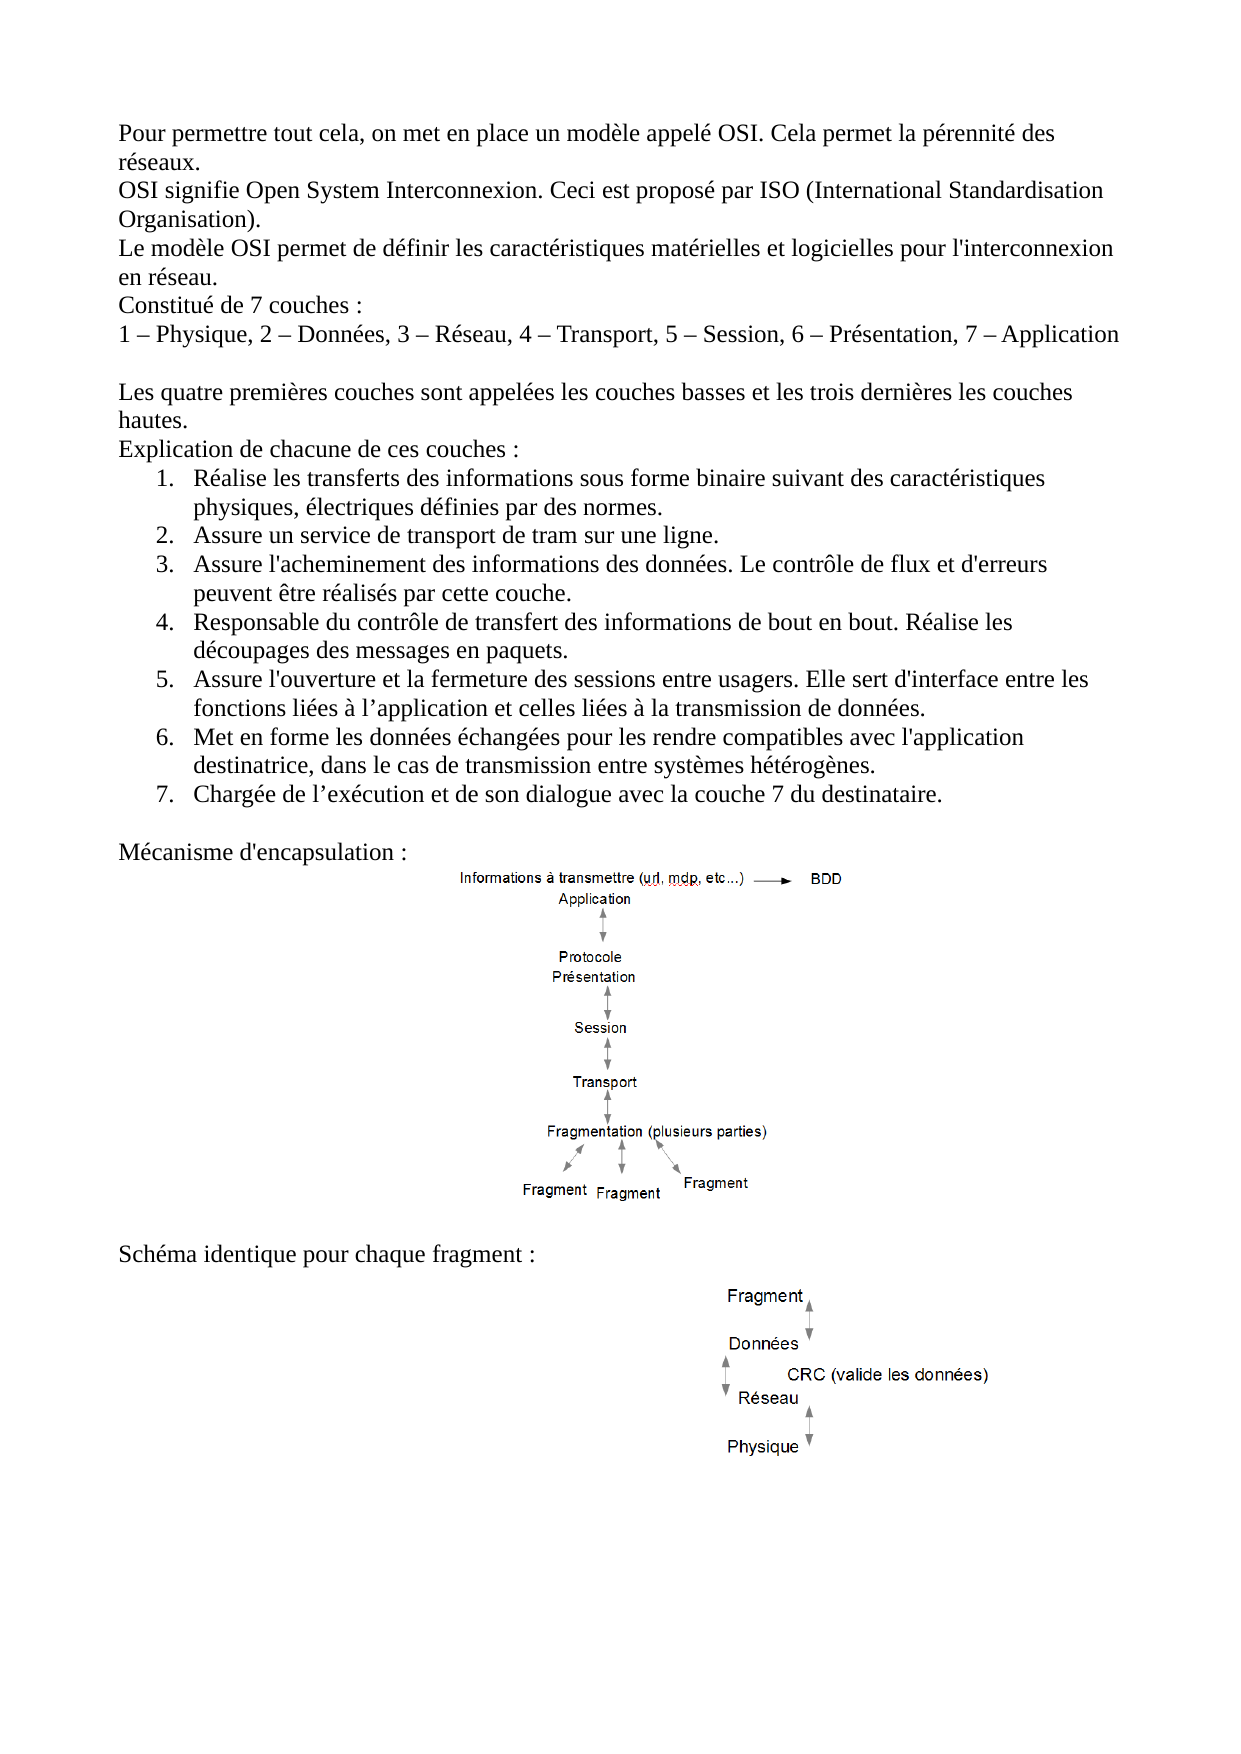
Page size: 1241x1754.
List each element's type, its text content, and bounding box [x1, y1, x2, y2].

text Mécanisme d'encapsulation : [118, 837, 1122, 866]
list Assure un service de transport de tram sur une ligne. [156, 521, 1122, 549]
text Schéma identique pour chaque fragment : [118, 1239, 1122, 1268]
picture [446, 864, 877, 1217]
list Assure l'acheminement des informations des données. Le contrôle de flux et d'erreurs peuvent être réalisés par cette couche. [156, 549, 1122, 607]
text Les quatre premières couches sont appelées les couches basses et les trois dernières les couches hautes. [118, 377, 1122, 434]
text OSI signifie Open System Interconnexion. Ceci est proposé par ISO (International Standardisation Organisation). [118, 176, 1122, 233]
list Chargée de l’exécution et de son dialogue avec la couche 7 du destinataire. [156, 779, 1122, 808]
list Assure l'ouverture et la fermeture des sessions entre usagers. Elle sert d'interface entre les fonctions liées à l’application et celles liées à la transmission de données. [156, 664, 1122, 722]
text Explication de chacune de ces couches : [118, 434, 1122, 463]
list Responsable du contrôle de transfert des informations de bout en bout. Réalise les découpages des messages en paquets. [156, 607, 1122, 664]
text Le modèle OSI permet de définir les caractéristiques matérielles et logicielles pour l'interconnexion en réseau. [118, 233, 1122, 291]
list Met en forme les données échangées pour les rendre compatibles avec l'application destinatrice, dans le cas de transmission entre systèmes hétérogènes. [156, 722, 1122, 779]
picture [560, 1263, 1061, 1497]
list Réalise les transferts des informations sous forme binaire suivant des caractéristiques physiques, électriques définies par des normes. [156, 463, 1122, 521]
text 1 – Physique, 2 – Données, 3 – Réseau, 4 – Transport, 5 – Session, 6 – Présentation, 7 – Application [118, 319, 1122, 348]
text Pour permettre tout cela, on met en place un modèle appelé OSI. Cela permet la pérennité des réseaux. [118, 118, 1122, 176]
text Constitué de 7 couches : [118, 291, 1122, 319]
